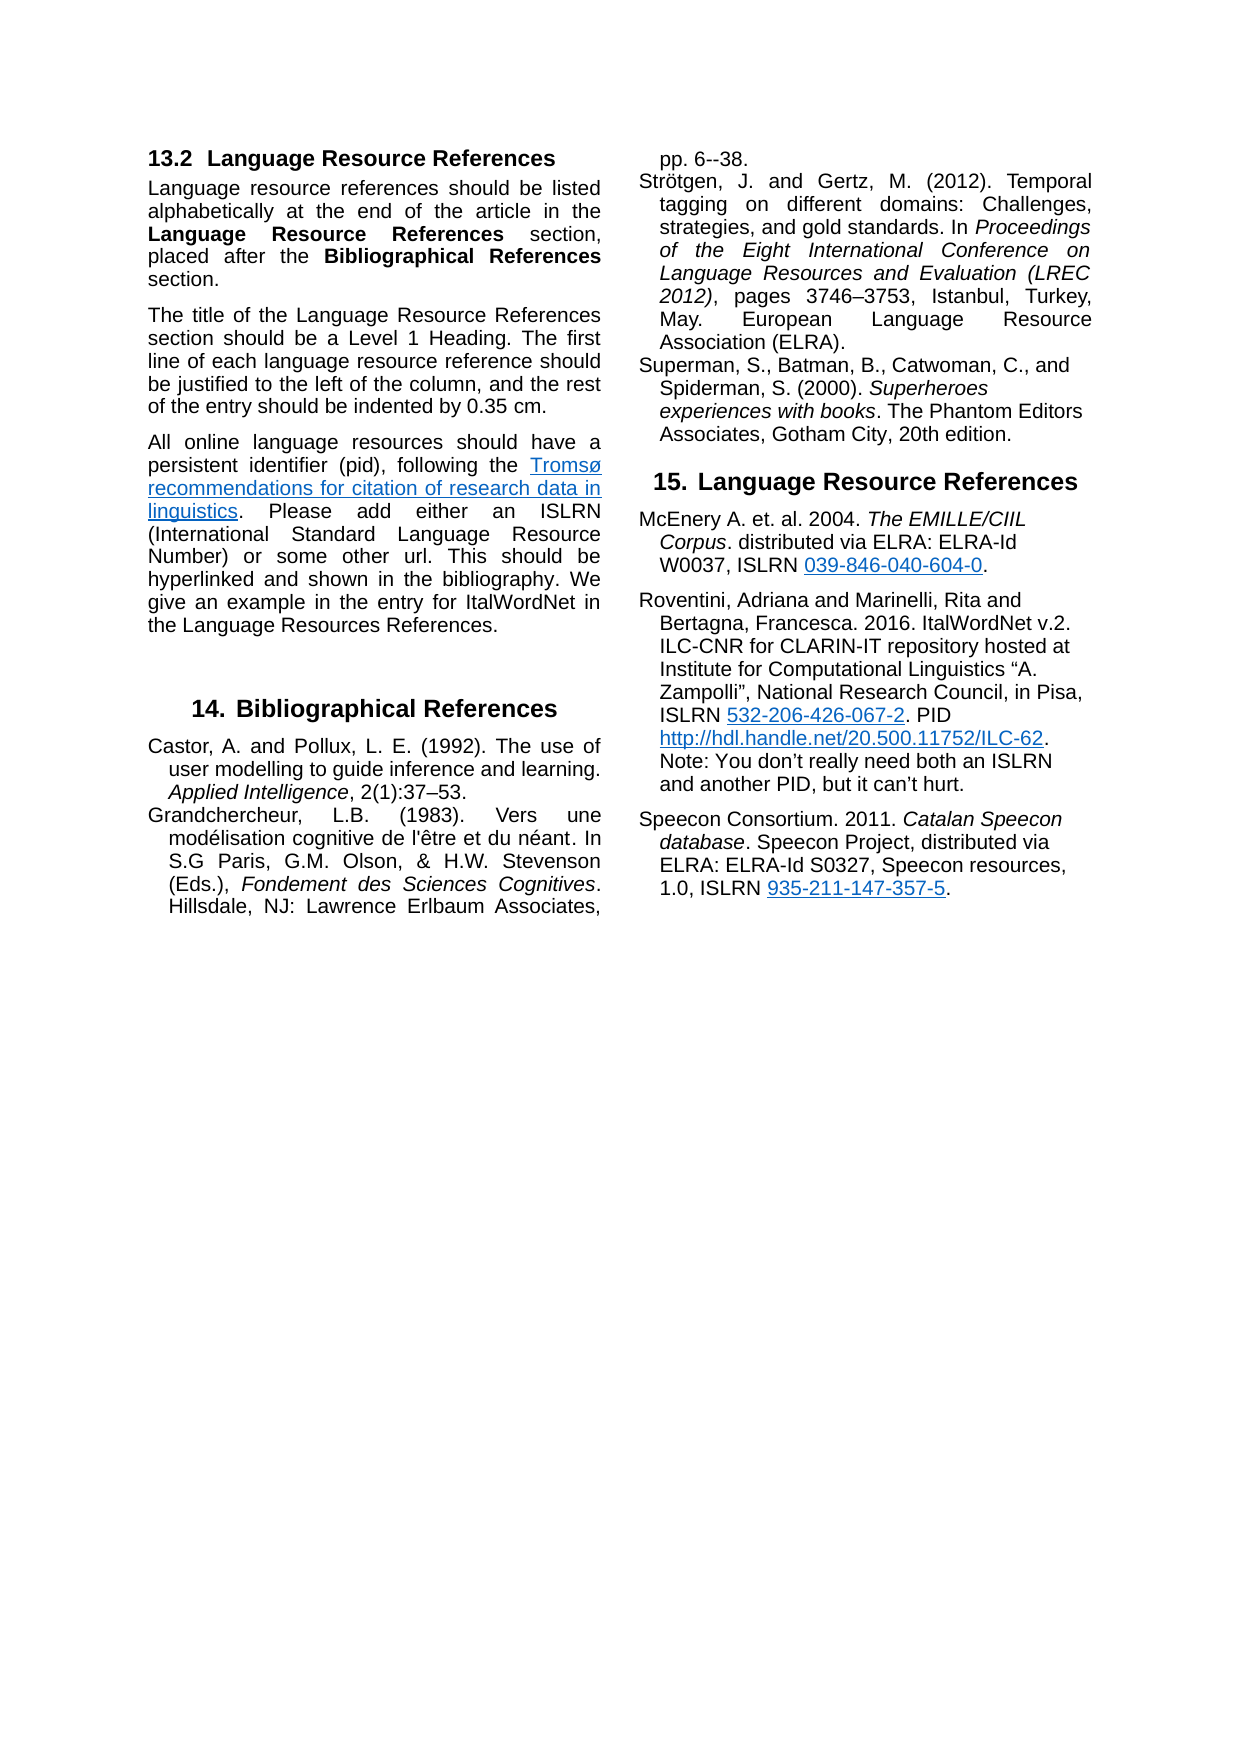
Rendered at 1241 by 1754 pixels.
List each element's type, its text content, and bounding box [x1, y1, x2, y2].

text Language resource references should be listed alphabetically at the end of the article in the Language Resource References section, placed after the Bibliographical References section. [148, 177, 601, 291]
text linguistics. Please add either an ISLRN (International Standard Language Resource Number) or some other url. This should be hyperlinked and shown in the bibliography. We give an example in the entry for ItalWordNet in the Language Resources References. [148, 498, 601, 637]
text All online language resources should have a persistent identifier (pid), following the Tromsø recommendations for citation of research data in [148, 431, 601, 497]
text Roventini, Adriana and Marinelli, Rita and Bertagna, Francesca. 2016. ItalWordNet v.2. ILC-CNR for CLARIN-IT repository hosted at Institute for Computational Linguistics “A. Zampolli”, National Research Council, in Pisa, ISLRN 532-206-426-067-2. PID http://hdl.handle.net/20.500.11752/ILC-62. Note: You don’t really need both an ISLRN and another PID, but it can’t hurt. [639, 589, 1092, 796]
text Castor, A. and Pollux, L. E. (1992). The use of user modelling to guide inference and learning. Applied Intelligence, 2(1):37–53. [148, 735, 601, 804]
text pp. 6--38. [639, 148, 1092, 171]
text McEnery A. et. al. 2004. The EMILLE/CIIL Corpus. distributed via ELRA: ELRA-Id W0037, ISLRN 039-846-040-604-0. [639, 508, 1092, 577]
text Strötgen, J. and Gertz, M. (2012). Temporal tagging on different domains: Challenges, strategies, and gold standards. In Proceedings of the Eight International Conference on Language Resources and Evaluation (LREC 2012), pages 3746–3753, Istanbul, Turkey, May. European Language Resource Association (ELRA). [639, 171, 1092, 354]
subtitle Language Resource References [148, 148, 601, 171]
text Speecon Consortium. 2011. Catalan Speecon database. Speecon Project, distributed via ELRA: ELRA-Id S0327, Speecon resources, 1.0, ISLRN 935-211-147-357-5. [639, 808, 1092, 900]
text Grandchercheur, L.B. (1983). Vers une modélisation cognitive de l'être et du néant. In S.G Paris, G.M. Olson, & H.W. Stevenson (Eds.), Fondement des Sciences Cognitives. Hillsdale, NJ: Lawrence Erlbaum Associates, [148, 804, 601, 918]
text The title of the Language Resource References section should be a Level 1 Heading. The first line of each language resource reference should be justified to the left of the column, and the rest of the entry should be indented by 0.35 cm. [148, 304, 601, 418]
subtitle Bibliographical References [148, 698, 601, 723]
subtitle Language Resource References [639, 471, 1092, 496]
text Superman, S., Batman, B., Catwoman, C., and Spiderman, S. (2000). Superheroes experiences with books. The Phantom Editors Associates, Gotham City, 20th edition. [639, 354, 1092, 446]
